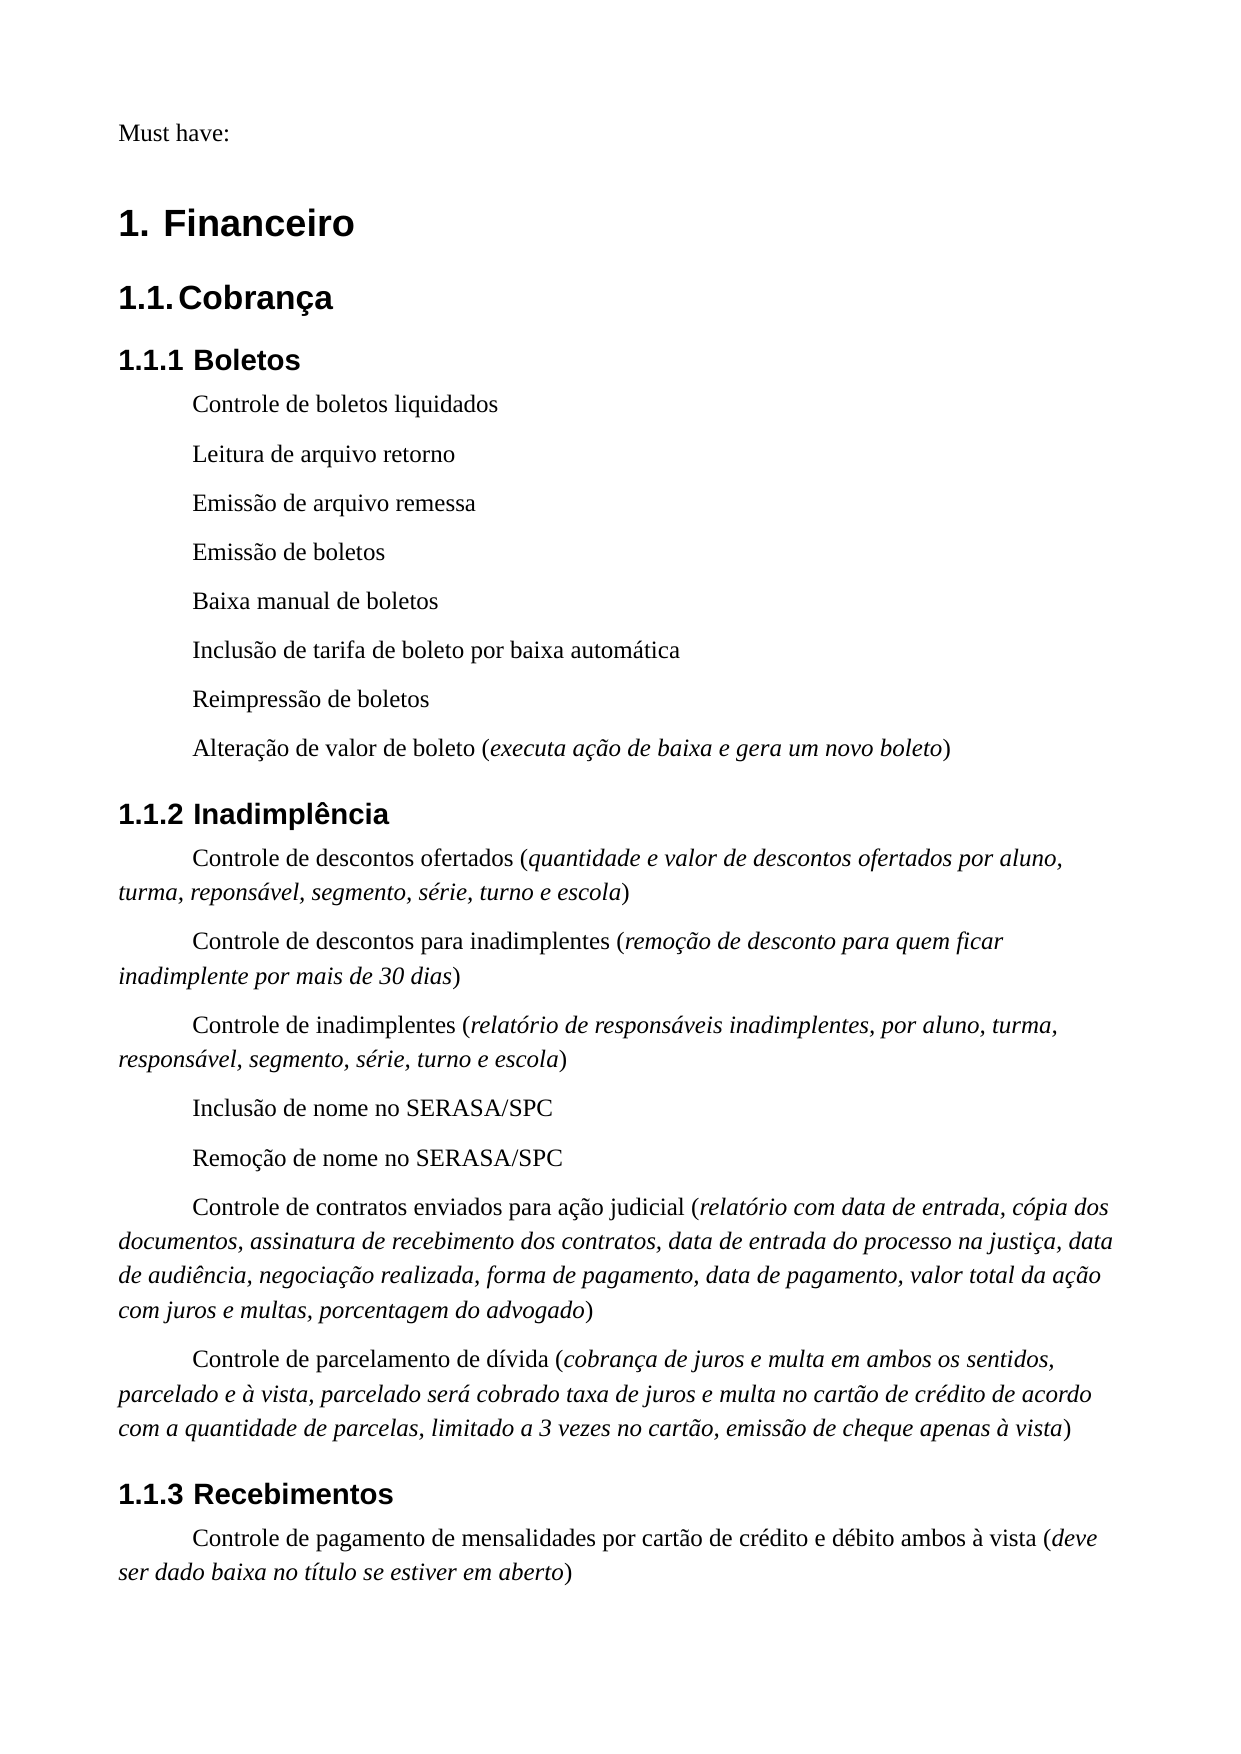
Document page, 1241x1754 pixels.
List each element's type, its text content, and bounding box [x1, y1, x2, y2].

subtitle Inadimplência [118, 797, 1122, 830]
text Emissão de boletos [118, 537, 1122, 566]
text Reimpressão de boletos [118, 684, 1122, 713]
text Controle de inadimplentes (relatório de responsáveis inadimplentes, por aluno, turma, responsável, segmento, série, turno e escola) [118, 1010, 1122, 1073]
text Leitura de arquivo retorno [118, 439, 1122, 467]
text Inclusão de tarifa de boleto por baixa automática [118, 635, 1122, 664]
text Controle de descontos para inadimplentes (remoção de desconto para quem ficar inadimplente por mais de 30 dias) [118, 926, 1122, 990]
subtitle Financeiro [118, 201, 1122, 244]
text Inclusão de nome no SERASA/SPC [118, 1093, 1122, 1122]
text Controle de boletos liquidados [118, 389, 1122, 418]
text Alteração de valor de boleto (executa ação de baixa e gera um novo boleto) [118, 733, 1122, 762]
text Baixa manual de boletos [118, 586, 1122, 614]
text Controle de contratos enviados para ação judicial (relatório com data de entrada, cópia dos documentos, assinatura de recebimento dos contratos, data de entrada do processo na justiça, data de audiência, negociação realizada, forma de pagamento, data de pagamento, valor total da ação com juros e multas, porcentagem do advogado) [118, 1192, 1122, 1324]
text Must have: [118, 118, 1122, 147]
text Controle de parcelamento de dívida (cobrança de juros e multa em ambos os sentidos, parcelado e à vista, parcelado será cobrado taxa de juros e multa no cartão de crédito de acordo com a quantidade de parcelas, limitado a 3 vezes no cartão, emissão de cheque apenas à vista) [118, 1344, 1122, 1442]
text Remoção de nome no SERASA/SPC [118, 1143, 1122, 1171]
text Controle de descontos ofertados (quantidade e valor de descontos ofertados por aluno, turma, reponsável, segmento, série, turno e escola) [118, 843, 1122, 906]
subtitle Cobrança [118, 278, 1122, 316]
subtitle Boletos [118, 343, 1122, 377]
text Controle de pagamento de mensalidades por cartão de crédito e débito ambos à vista (deve ser dado baixa no título se estiver em aberto) [118, 1523, 1122, 1586]
text Emissão de arquivo remessa [118, 488, 1122, 516]
subtitle Recebimentos [118, 1477, 1122, 1511]
